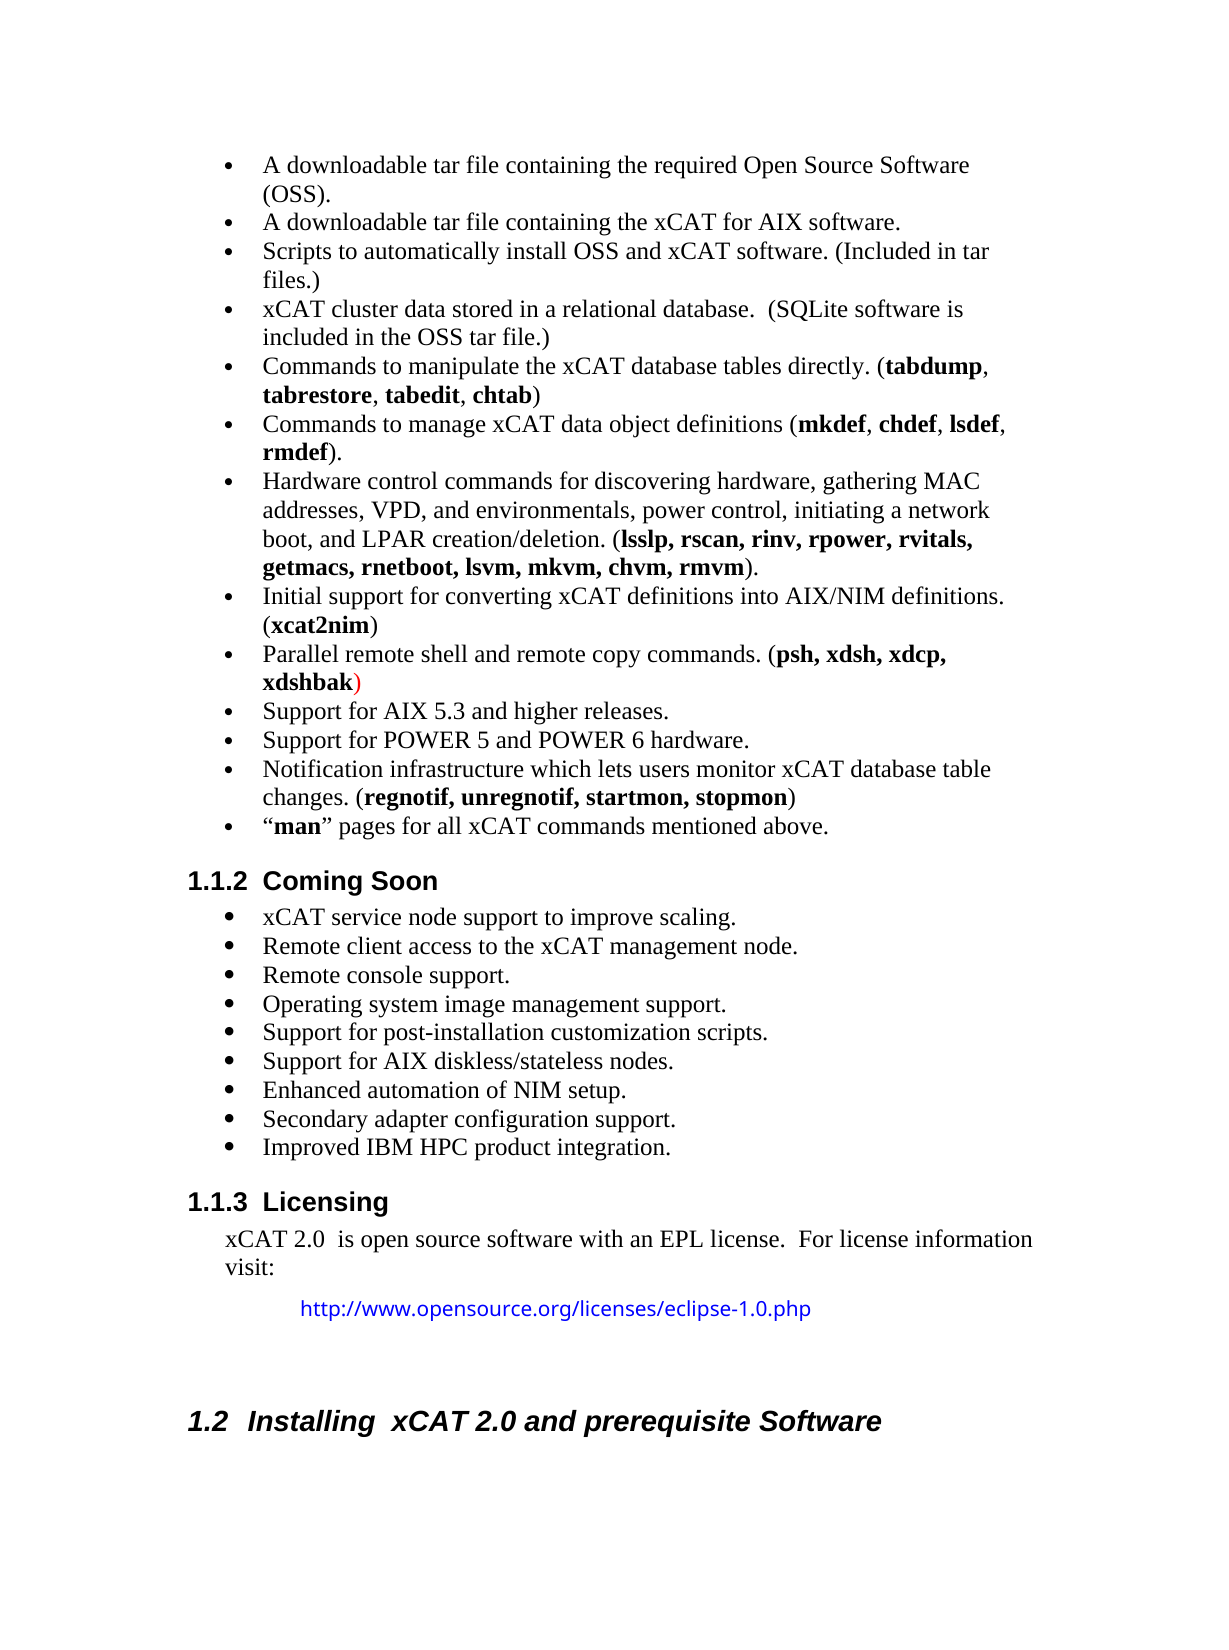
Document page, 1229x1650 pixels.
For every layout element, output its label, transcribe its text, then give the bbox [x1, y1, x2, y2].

list Notification infrastructure which lets users monitor xCAT database table changes. (regnotif, unregnotif, startmon, stopmon) [225, 754, 1041, 811]
list Support for AIX diskless/stateless nodes. [225, 1046, 1041, 1075]
list A downloadable tar file containing the required Open Source Software (OSS). [225, 150, 1041, 207]
list Remote console support. [225, 960, 1041, 989]
list Support for AIX 5.3 and higher releases. [225, 696, 1041, 725]
list Support for post-installation customization scripts. [225, 1017, 1041, 1046]
list Support for POWER 5 and POWER 6 hardware. [225, 725, 1041, 754]
list Operating system image management support. [225, 989, 1041, 1017]
list Improved IBM HPC product integration. [225, 1132, 1041, 1161]
list xCAT cluster data stored in a relational database. (SQLite software is included in the OSS tar file.) [225, 294, 1041, 351]
list Secondary adapter configuration support. [225, 1104, 1041, 1132]
list xCAT service node support to improve scaling. [225, 902, 1041, 931]
list Remote client access to the xCAT management node. [225, 931, 1041, 960]
list Commands to manage xCAT data object definitions (mkdef, chdef, lsdef, rmdef). [225, 409, 1041, 466]
list Scripts to automatically install OSS and xCAT software. (Included in tar files.) [225, 236, 1041, 294]
text http://www.opensource.org/licenses/eclipse-1.0.php [187, 1294, 1041, 1322]
list Enhanced automation of NIM setup. [225, 1075, 1041, 1104]
text xCAT 2.0 is open source software with an EPL license. For license information visit: [225, 1224, 1041, 1281]
list Hardware control commands for discovering hardware, gathering MAC addresses, VPD, and environmentals, power control, initiating a network boot, and LPAR creation/deletion. (lsslp, rscan, rinv, rpower, rvitals, getmacs, rnetboot, lsvm, mkvm, chvm, rmvm). [225, 466, 1041, 581]
list Parallel remote shell and remote copy commands. (psh, xdsh, xdcp, xdshbak) [225, 639, 1041, 696]
list A downloadable tar file containing the xCAT for AIX software. [225, 207, 1041, 236]
subtitle Coming Soon [187, 865, 1041, 896]
subtitle Installing xCAT 2.0 and prerequisite Software [187, 1404, 1041, 1438]
list Commands to manipulate the xCAT database tables directly. (tabdump, tabrestore, tabedit, chtab) [225, 351, 1041, 409]
list Initial support for converting xCAT definitions into AIX/NIM definitions. (xcat2nim) [225, 581, 1041, 639]
subtitle Licensing [187, 1186, 1041, 1217]
list “man” pages for all xCAT commands mentioned above. [225, 811, 1041, 840]
